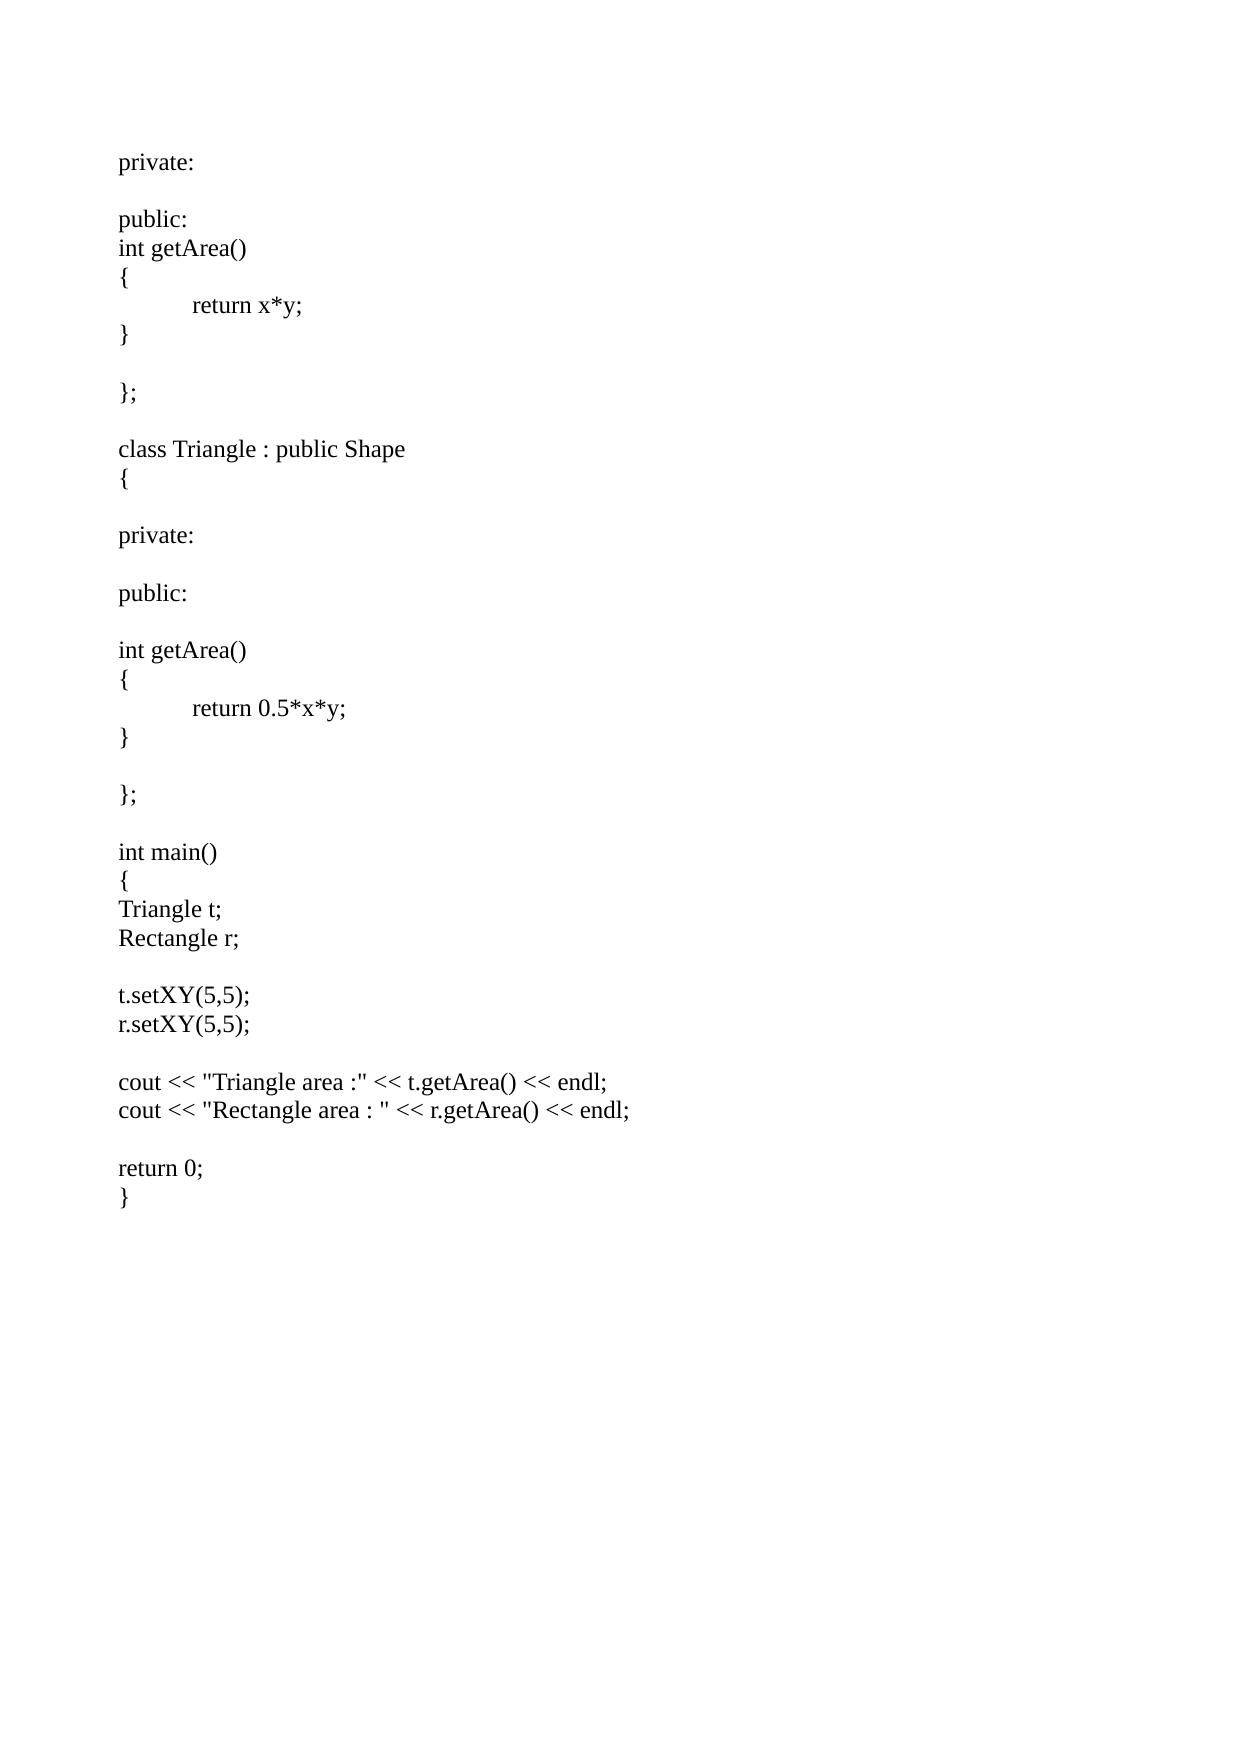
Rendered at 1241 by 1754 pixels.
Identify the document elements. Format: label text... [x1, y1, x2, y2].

text return 0; [118, 1153, 1122, 1182]
text Rectangle r; [118, 923, 1122, 952]
text } [118, 1182, 1122, 1211]
text } [118, 722, 1122, 751]
text public: [118, 204, 1122, 233]
text { [118, 463, 1122, 492]
text private: [118, 521, 1122, 549]
text int main() [118, 837, 1122, 866]
text return x*y; [118, 291, 1122, 319]
text } [118, 319, 1122, 348]
text cout << "Rectangle area : " << r.getArea() << endl; [118, 1096, 1122, 1124]
text class Triangle : public Shape [118, 434, 1122, 463]
text Triangle t; [118, 894, 1122, 923]
text public: [118, 578, 1122, 607]
text private: [118, 147, 1122, 176]
text }; [118, 779, 1122, 808]
text { [118, 664, 1122, 693]
text { [118, 262, 1122, 291]
text int getArea() [118, 636, 1122, 664]
text }; [118, 377, 1122, 406]
text cout << "Triangle area :" << t.getArea() << endl; [118, 1067, 1122, 1096]
text int getArea() [118, 233, 1122, 262]
text r.setXY(5,5); [118, 1009, 1122, 1038]
text return 0.5*x*y; [118, 693, 1122, 722]
text t.setXY(5,5); [118, 981, 1122, 1009]
text { [118, 866, 1122, 894]
